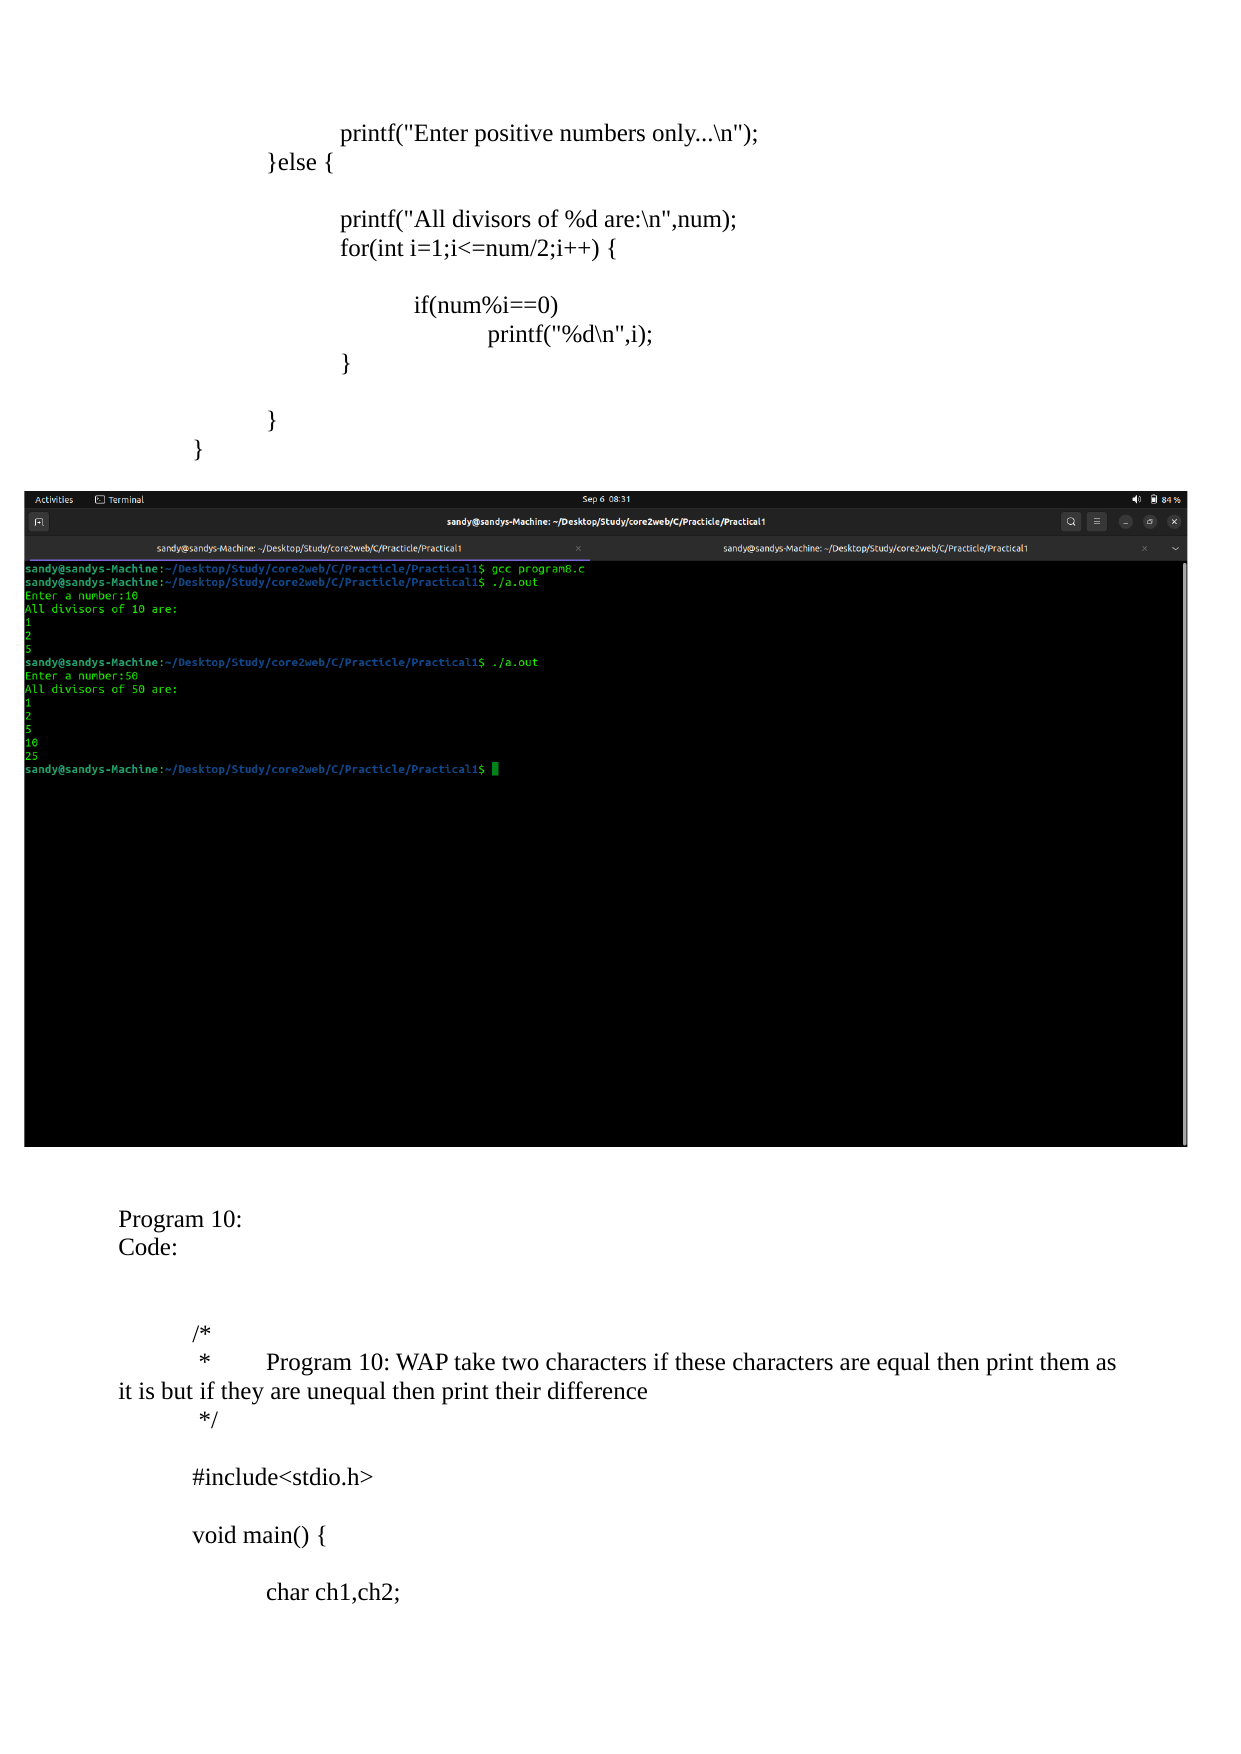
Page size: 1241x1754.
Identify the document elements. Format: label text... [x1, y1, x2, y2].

text /* [118, 1319, 1122, 1347]
text printf("%d\n",i); [118, 319, 1122, 348]
text void main() { [118, 1520, 1122, 1549]
text } [118, 348, 1122, 377]
text Program 10: [118, 1204, 1122, 1232]
text printf("All divisors of %d are:\n",num); [118, 204, 1122, 233]
text Code: [118, 1232, 1122, 1261]
text char ch1,ch2; [118, 1577, 1122, 1606]
text * Program 10: WAP take two characters if these characters are equal then print them as it is but if they are unequal then print their difference [118, 1347, 1122, 1405]
text } [118, 406, 1122, 434]
picture [24, 491, 1188, 1147]
text */ [118, 1405, 1122, 1434]
text if(num%i==0) [118, 291, 1122, 319]
text for(int i=1;i<=num/2;i++) { [118, 233, 1122, 262]
text #include<stdio.h> [118, 1462, 1122, 1491]
text } [118, 434, 1122, 463]
text }else { [118, 147, 1122, 176]
text printf("Enter positive numbers only...\n"); [118, 118, 1122, 147]
